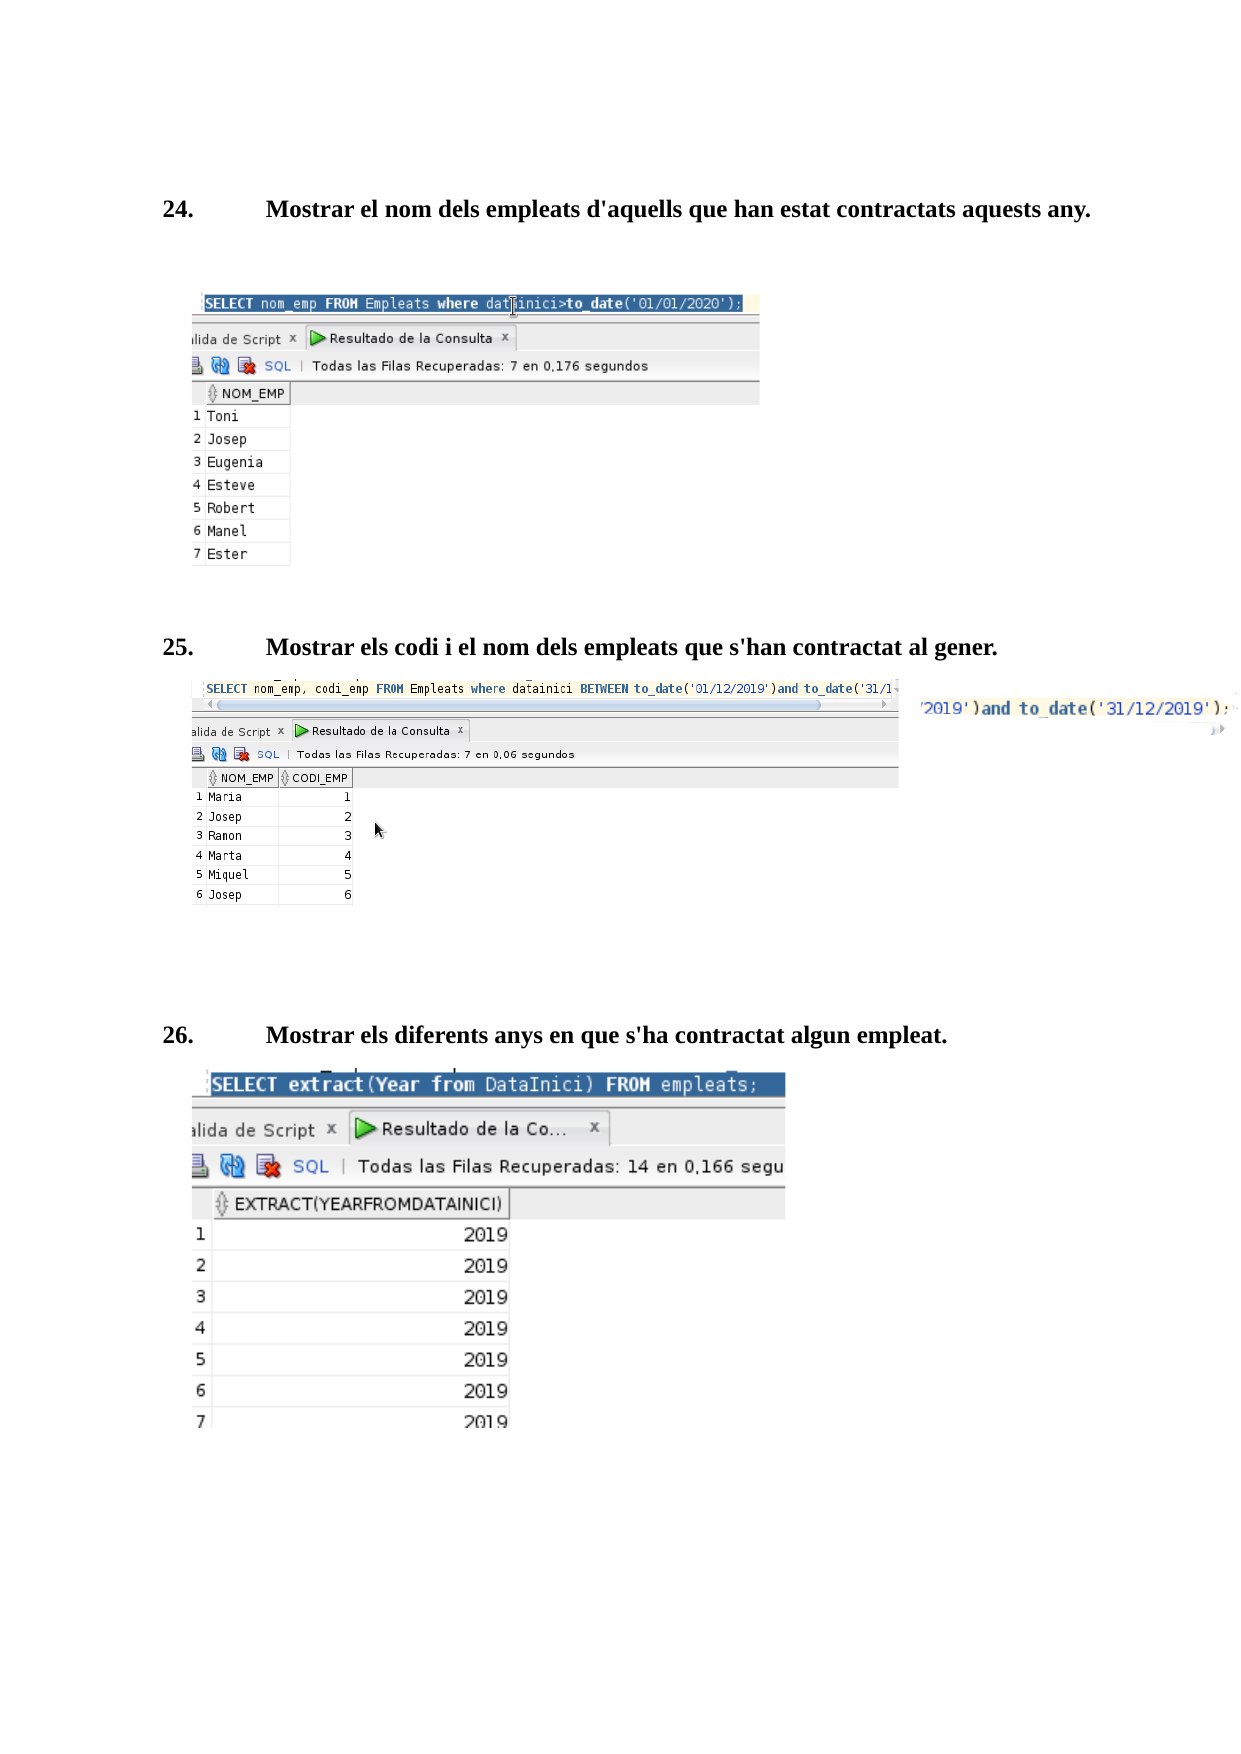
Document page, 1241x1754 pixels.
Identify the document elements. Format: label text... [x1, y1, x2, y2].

list Mostrar el nom dels empleats d'aquells que han estat contractats aquests any. [162, 194, 1122, 223]
picture [191, 1068, 786, 1428]
picture [191, 289, 760, 566]
list Mostrar els codi i el nom dels empleats que s'han contractat al gener. [162, 632, 1122, 661]
list Mostrar els diferents anys en que s'ha contractat algun empleat. [162, 1021, 1122, 1049]
picture [191, 679, 899, 907]
picture [921, 681, 1238, 736]
